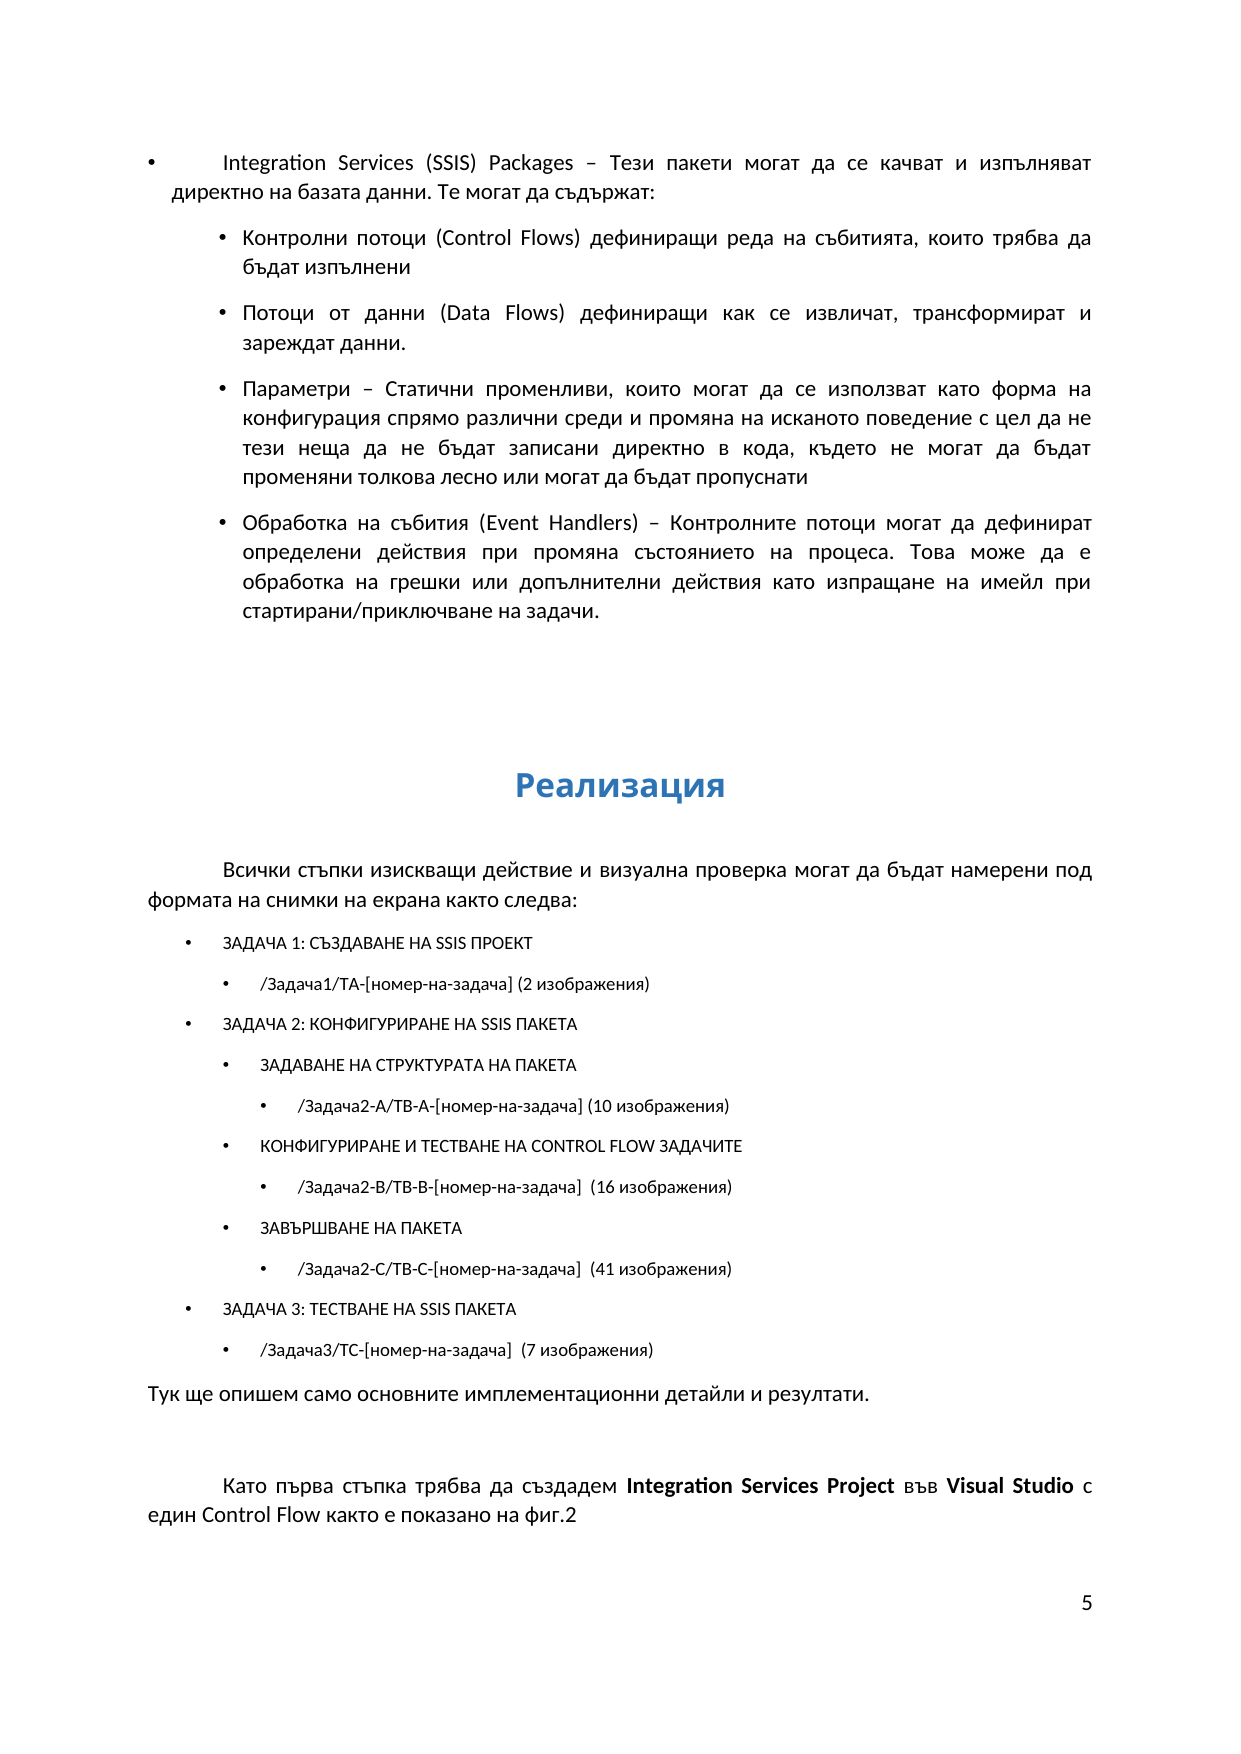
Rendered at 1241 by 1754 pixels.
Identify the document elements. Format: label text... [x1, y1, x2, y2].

list /Задача3/TC-[номер-на-задача] (7 изображения) [223, 1338, 1092, 1361]
list ЗАДАЧА 2: КОНФИГУРИРАНЕ НА SSIS ПАКЕТА [185, 1012, 1092, 1035]
text Тук ще опишем само основните имплементационни детайли и резултати. [148, 1379, 1092, 1407]
subtitle Реализация [148, 762, 1092, 807]
list /Задача2-C/TB-C-[номер-на-задача] (41 изображения) [260, 1257, 1092, 1280]
list /Задача2-B/TB-B-[номер-на-задача] (16 изображения) [260, 1175, 1092, 1198]
text Като първа стъпка трябва да създадем Integration Services Project във Visual Studio с един Control Flow както е показано на фиг.2 [148, 1471, 1092, 1528]
list ЗАДАЧА 1: СЪЗДАВАНЕ НА SSIS ПРОЕКТ [185, 931, 1092, 954]
list КОНФИГУРИРАНЕ И ТЕСТВАНЕ НА CONTROL FLOW ЗАДАЧИТЕ [223, 1135, 1092, 1158]
list Обработка на събития (Event Handlers) – Контролните потоци могат да дефинират определени действия при промяна състоянието на процеса. Това може да е обработка на грешки или допълнителни действия като изпращане на имейл при стартирани/приключване на задачи. [218, 508, 1092, 624]
list /Задача1/TA-[номер-на-задача] (2 изображения) [223, 972, 1092, 995]
list Потоци от данни (Data Flows) дефиниращи как се извличат, трансформират и зареждат данни. [218, 298, 1092, 356]
list ЗАВЪРШВАНЕ НА ПАКЕТА [223, 1216, 1092, 1239]
text Всички стъпки изискващи действие и визуална проверка могат да бъдат намерени под формата на снимки на екрана както следва: [148, 856, 1092, 913]
list Параметри – Статични променливи, които могат да се използват като форма на конфигурация спрямо различни среди и промяна на исканото поведение с цел да не тези неща да не бъдат записани директно в кода, където не могат да бъдат променяни толкова лесно или могат да бъдат пропуснати [218, 374, 1092, 490]
list ЗАДАВАНЕ НА СТРУКТУРАТА НА ПАКЕТА [223, 1053, 1092, 1076]
list ЗАДАЧА 3: ТЕСТВАНЕ НА SSIS ПАКЕТА [185, 1298, 1092, 1321]
list Kонтролни потоци (Control Flows) дефиниращи реда на събитията, които трябва да бъдат изпълнени [218, 223, 1092, 281]
list Integration Services (SSIS) Packages – Тези пакети могат да се качват и изпълняват директно на базата данни. Те могат да съдържат: [148, 148, 1092, 205]
list /Задача2-A/TB-A-[номер-на-задача] (10 изображения) [260, 1094, 1092, 1117]
